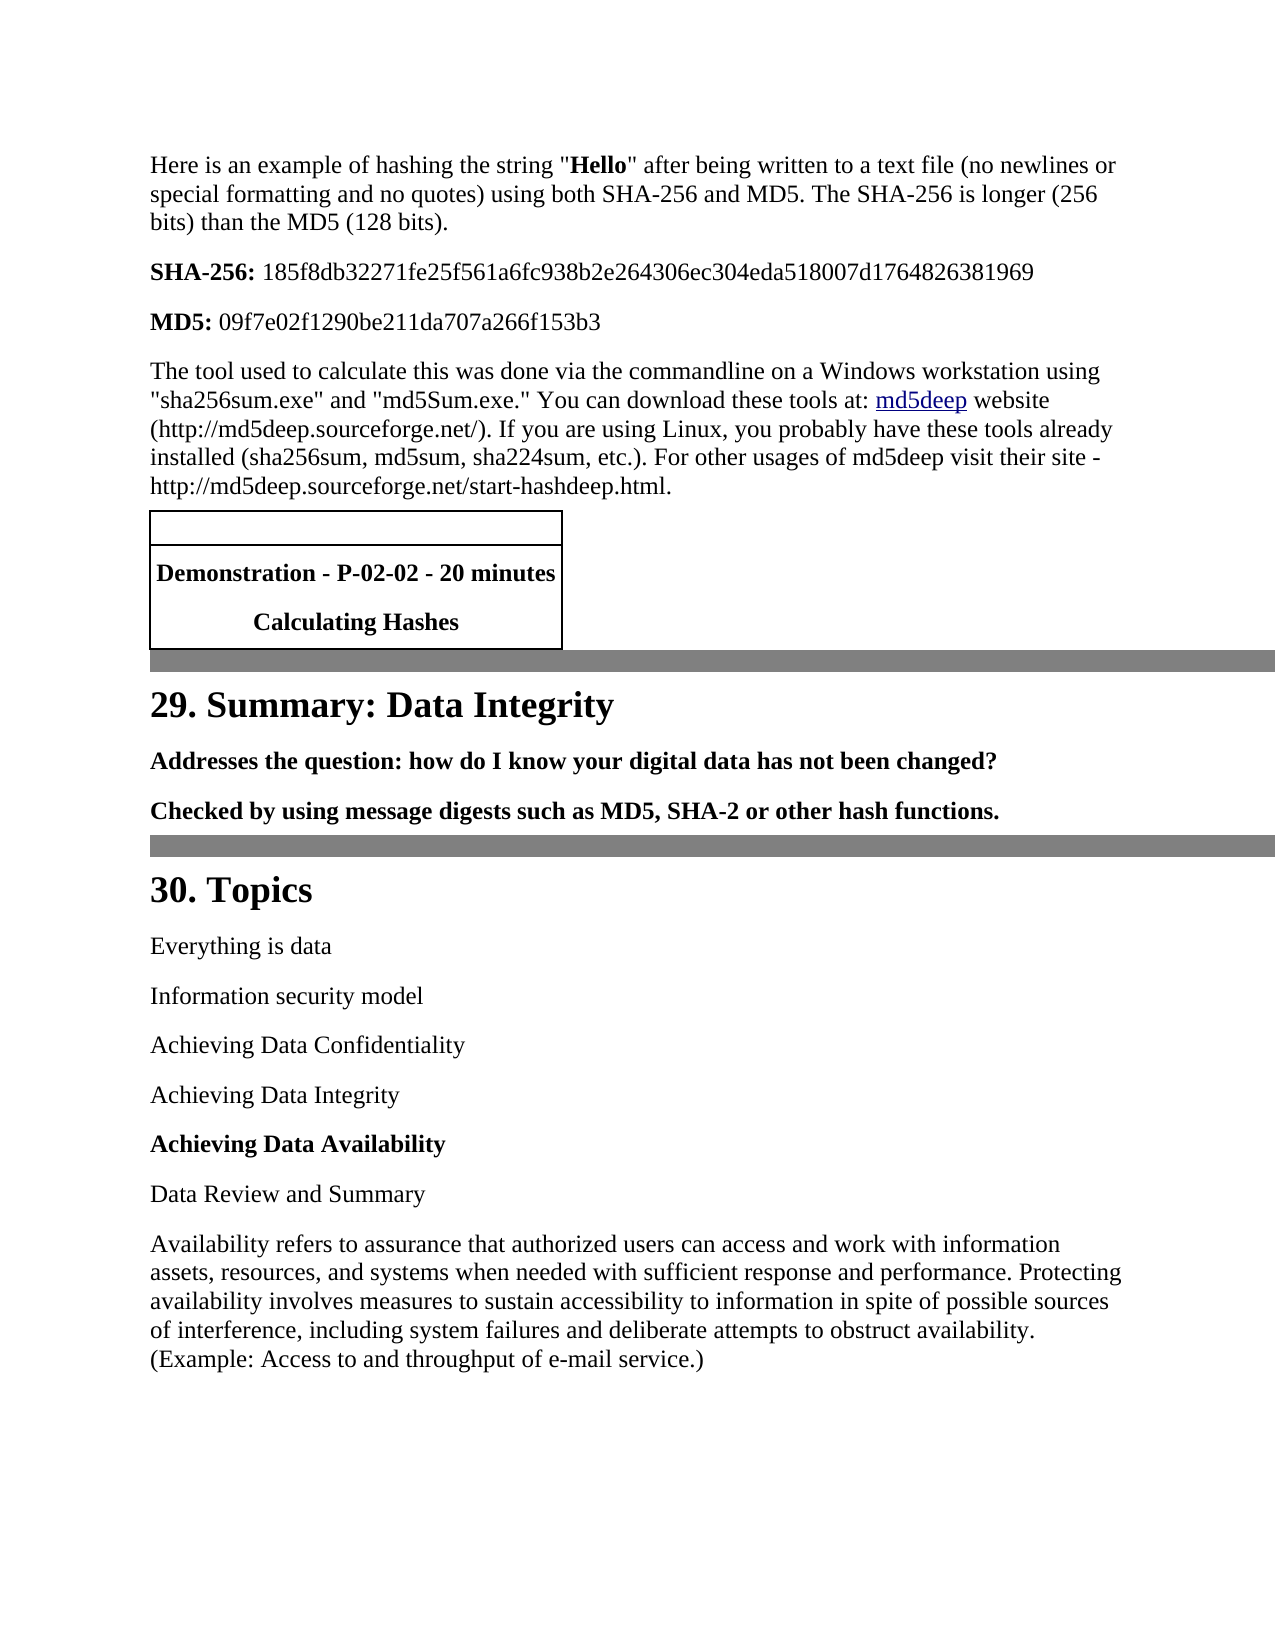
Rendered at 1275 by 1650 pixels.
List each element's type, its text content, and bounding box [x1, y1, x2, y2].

text SHA-256: 185f8db32271fe25f561a6fc938b2e264306ec304eda518007d1764826381969 [150, 257, 1125, 286]
text Everything is data [150, 931, 1125, 960]
text Data Review and Summary [150, 1179, 1125, 1208]
text Here is an example of hashing the string "Hello" after being written to a text file (no newlines or special formatting and no quotes) using both SHA-256 and MD5. The SHA-256 is longer (256 bits) than the MD5 (128 bits). [150, 150, 1125, 236]
text Achieving Data Availability [150, 1129, 1125, 1158]
table_header [151, 512, 561, 544]
text Information security model [150, 981, 1125, 1009]
text MD5: 09f7e02f1290be211da707a266f153b3 [150, 307, 1125, 335]
text Availability refers to assurance that authorized users can access and work with information assets, resources, and systems when needed with sufficient response and performance. Protecting availability involves measures to sustain accessibility to information in spite of possible sources of interference, including system failures and deliberate attempts to obstruct availability. (Example: Access to and throughput of e-mail service.) [150, 1229, 1125, 1372]
text Achieving Data Integrity [150, 1080, 1125, 1109]
subtitle 29. Summary: Data Integrity [150, 682, 1125, 725]
table_cell Demonstration - P-02-02 - 20 minutes Calculating Hashes [151, 546, 561, 648]
text Checked by using message digests such as MD5, SHA-2 or other hash functions. [150, 796, 1125, 824]
text Addresses the question: how do I know your digital data has not been changed? [150, 746, 1125, 775]
text Achieving Data Confidentiality [150, 1030, 1125, 1059]
text The tool used to calculate this was done via the commandline on a Windows workstation using "sha256sum.exe" and "md5Sum.exe." You can download these tools at: md5deep website (http://md5deep.sourceforge.net/). If you are using Linux, you probably have these tools already installed (sha256sum, md5sum, sha224sum, etc.). For other usages of md5deep visit their site - http://md5deep.sourceforge.net/start-hashdeep.html. [150, 356, 1125, 500]
subtitle 30. Topics [150, 867, 1125, 910]
